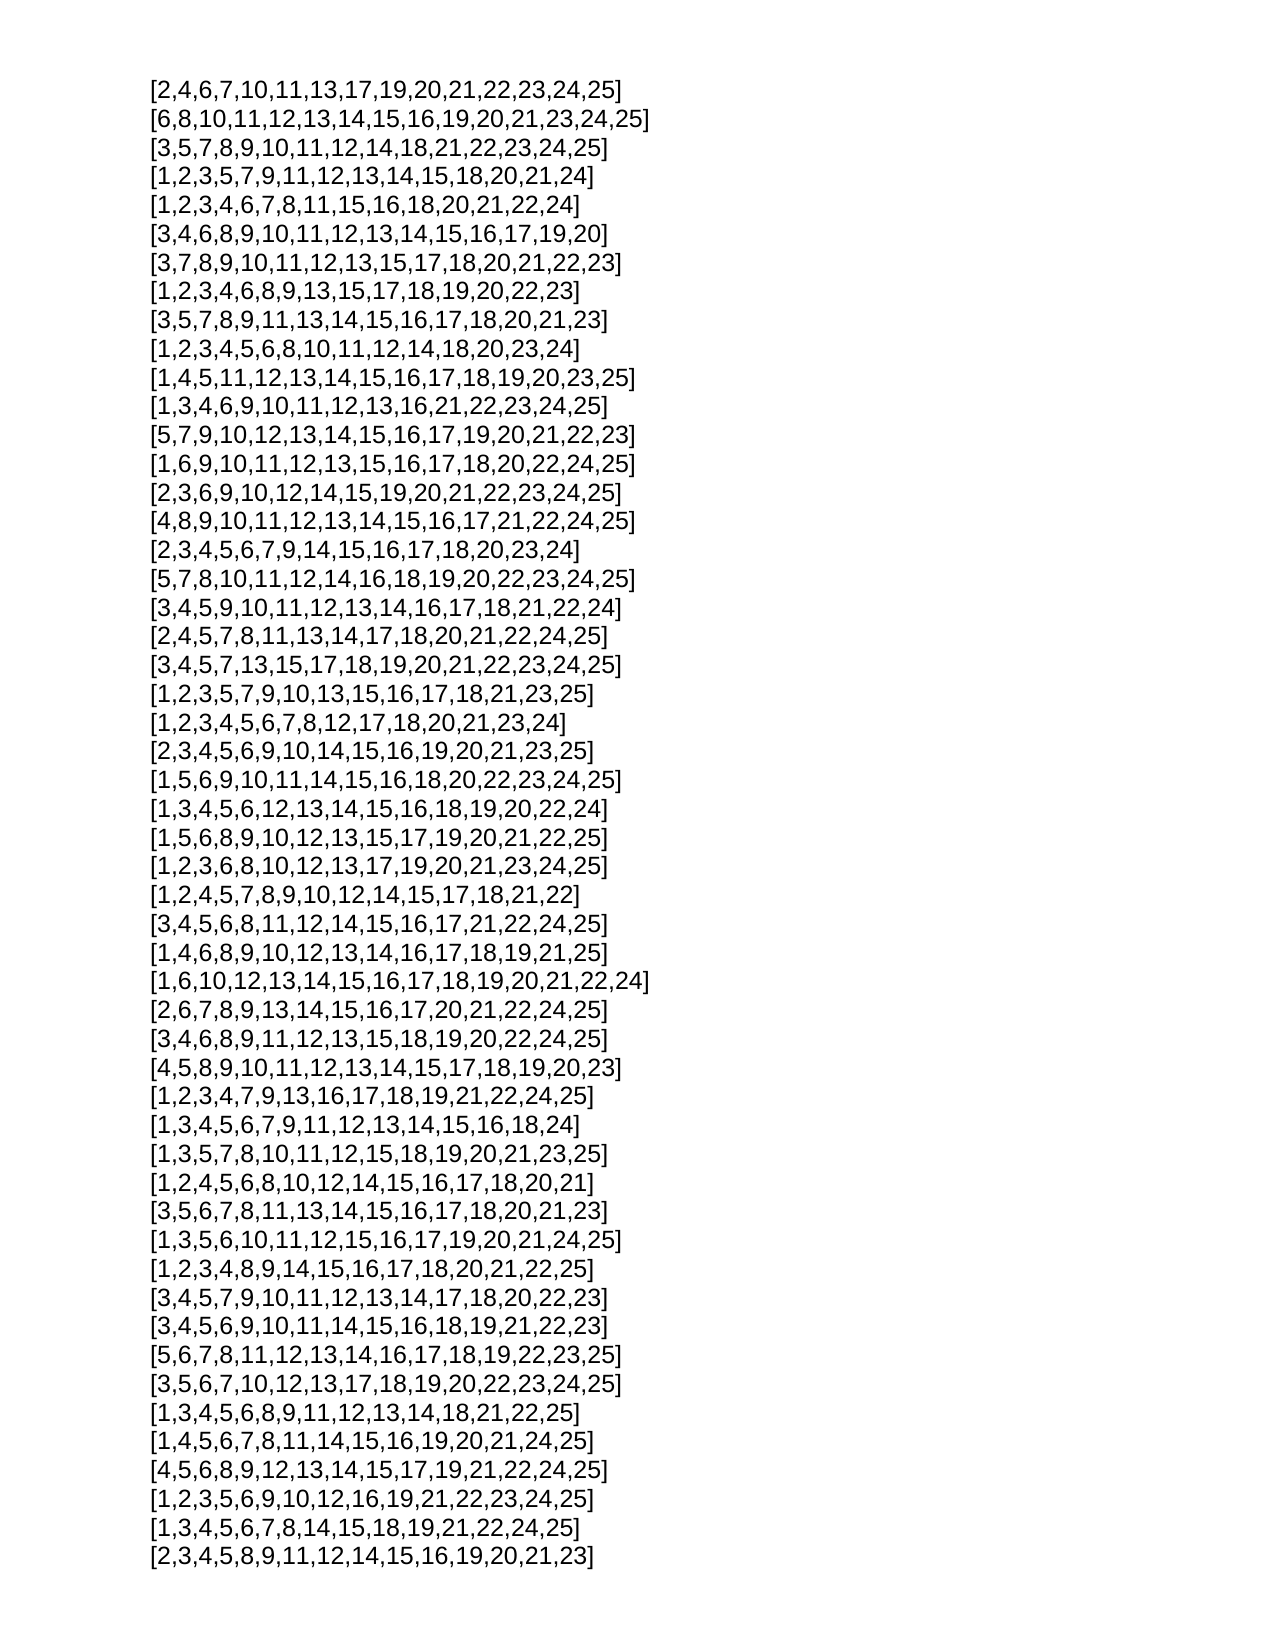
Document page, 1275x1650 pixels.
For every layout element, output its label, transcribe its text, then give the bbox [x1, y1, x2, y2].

text [1,2,3,4,8,9,14,15,16,17,18,20,21,22,25] [150, 1254, 1125, 1282]
text [2,3,4,5,6,7,9,14,15,16,17,18,20,23,24] [150, 535, 1125, 564]
text [4,8,9,10,11,12,13,14,15,16,17,21,22,24,25] [150, 506, 1125, 535]
text [1,2,3,4,5,6,7,8,12,17,18,20,21,23,24] [150, 707, 1125, 736]
text [1,3,4,5,6,7,8,14,15,18,19,21,22,24,25] [150, 1512, 1125, 1541]
text [3,4,5,9,10,11,12,13,14,16,17,18,21,22,24] [150, 592, 1125, 621]
text [1,2,3,4,7,9,13,16,17,18,19,21,22,24,25] [150, 1081, 1125, 1110]
text [2,4,5,7,8,11,13,14,17,18,20,21,22,24,25] [150, 621, 1125, 650]
text [1,4,5,6,7,8,11,14,15,16,19,20,21,24,25] [150, 1426, 1125, 1455]
text [1,3,4,5,6,8,9,11,12,13,14,18,21,22,25] [150, 1397, 1125, 1426]
text [1,2,3,4,6,8,9,13,15,17,18,19,20,22,23] [150, 276, 1125, 305]
text [1,6,9,10,11,12,13,15,16,17,18,20,22,24,25] [150, 449, 1125, 477]
text [1,2,4,5,7,8,9,10,12,14,15,17,18,21,22] [150, 880, 1125, 909]
text [3,5,7,8,9,10,11,12,14,18,21,22,23,24,25] [150, 132, 1125, 161]
text [1,3,4,6,9,10,11,12,13,16,21,22,23,24,25] [150, 391, 1125, 420]
text [1,3,5,7,8,10,11,12,15,18,19,20,21,23,25] [150, 1139, 1125, 1167]
text [4,5,8,9,10,11,12,13,14,15,17,18,19,20,23] [150, 1052, 1125, 1081]
text [3,4,5,7,9,10,11,12,13,14,17,18,20,22,23] [150, 1282, 1125, 1311]
text [3,7,8,9,10,11,12,13,15,17,18,20,21,22,23] [150, 247, 1125, 276]
text [3,4,5,6,9,10,11,14,15,16,18,19,21,22,23] [150, 1311, 1125, 1340]
text [1,2,3,4,6,7,8,11,15,16,18,20,21,22,24] [150, 190, 1125, 219]
text [5,7,8,10,11,12,14,16,18,19,20,22,23,24,25] [150, 564, 1125, 592]
text [1,2,3,6,8,10,12,13,17,19,20,21,23,24,25] [150, 851, 1125, 880]
text [2,6,7,8,9,13,14,15,16,17,20,21,22,24,25] [150, 995, 1125, 1024]
text [1,2,4,5,6,8,10,12,14,15,16,17,18,20,21] [150, 1167, 1125, 1196]
text [2,4,6,7,10,11,13,17,19,20,21,22,23,24,25] [150, 75, 1125, 104]
text [2,3,4,5,8,9,11,12,14,15,16,19,20,21,23] [150, 1541, 1125, 1570]
text [3,4,6,8,9,10,11,12,13,14,15,16,17,19,20] [150, 219, 1125, 247]
text [3,4,6,8,9,11,12,13,15,18,19,20,22,24,25] [150, 1024, 1125, 1052]
text [1,2,3,5,7,9,10,13,15,16,17,18,21,23,25] [150, 679, 1125, 707]
text [4,5,6,8,9,12,13,14,15,17,19,21,22,24,25] [150, 1455, 1125, 1484]
text [1,3,4,5,6,7,9,11,12,13,14,15,16,18,24] [150, 1110, 1125, 1139]
text [1,2,3,5,6,9,10,12,16,19,21,22,23,24,25] [150, 1484, 1125, 1512]
text [3,5,6,7,8,11,13,14,15,16,17,18,20,21,23] [150, 1196, 1125, 1225]
text [2,3,4,5,6,9,10,14,15,16,19,20,21,23,25] [150, 736, 1125, 765]
text [1,2,3,5,7,9,11,12,13,14,15,18,20,21,24] [150, 161, 1125, 190]
text [6,8,10,11,12,13,14,15,16,19,20,21,23,24,25] [150, 104, 1125, 132]
text [1,2,3,4,5,6,8,10,11,12,14,18,20,23,24] [150, 334, 1125, 362]
text [5,6,7,8,11,12,13,14,16,17,18,19,22,23,25] [150, 1340, 1125, 1369]
text [1,5,6,9,10,11,14,15,16,18,20,22,23,24,25] [150, 765, 1125, 794]
text [5,7,9,10,12,13,14,15,16,17,19,20,21,22,23] [150, 420, 1125, 449]
text [1,3,5,6,10,11,12,15,16,17,19,20,21,24,25] [150, 1225, 1125, 1254]
text [3,4,5,7,13,15,17,18,19,20,21,22,23,24,25] [150, 650, 1125, 679]
text [3,4,5,6,8,11,12,14,15,16,17,21,22,24,25] [150, 909, 1125, 937]
text [1,6,10,12,13,14,15,16,17,18,19,20,21,22,24] [150, 966, 1125, 995]
text [1,4,6,8,9,10,12,13,14,16,17,18,19,21,25] [150, 937, 1125, 966]
text [1,3,4,5,6,12,13,14,15,16,18,19,20,22,24] [150, 794, 1125, 822]
text [3,5,7,8,9,11,13,14,15,16,17,18,20,21,23] [150, 305, 1125, 334]
text [1,5,6,8,9,10,12,13,15,17,19,20,21,22,25] [150, 822, 1125, 851]
text [3,5,6,7,10,12,13,17,18,19,20,22,23,24,25] [150, 1369, 1125, 1397]
text [2,3,6,9,10,12,14,15,19,20,21,22,23,24,25] [150, 477, 1125, 506]
text [1,4,5,11,12,13,14,15,16,17,18,19,20,23,25] [150, 362, 1125, 391]
